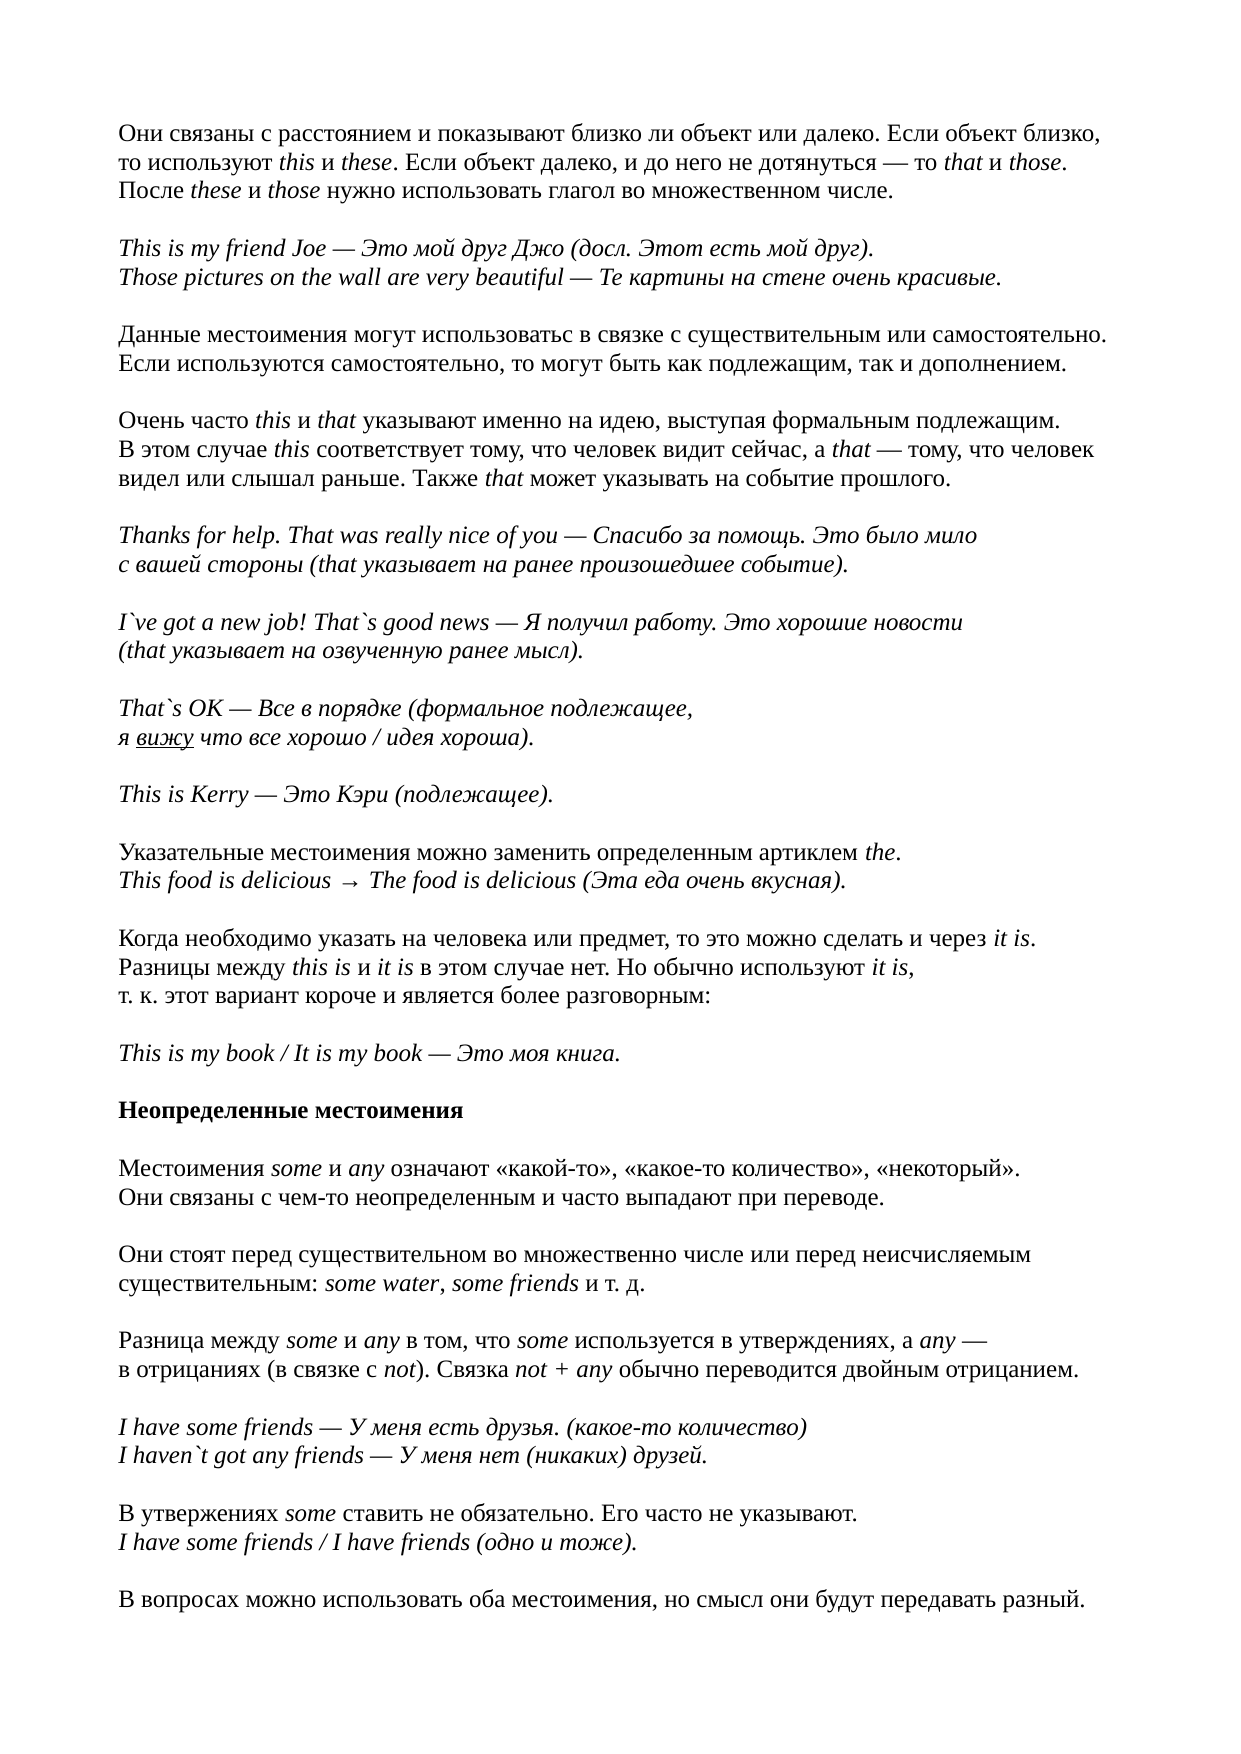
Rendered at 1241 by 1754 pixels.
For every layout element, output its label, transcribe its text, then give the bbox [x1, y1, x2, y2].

text Неопределенные местоимения [118, 1096, 1122, 1124]
text т. к. этот вариант короче и является более разговорным: [118, 981, 1122, 1009]
text Очень часто this и that указывают именно на идею, выступая формальным подлежащим. [118, 406, 1122, 434]
text (that указывает на озвученную ранее мысл). [118, 636, 1122, 664]
text В этом случае this соответствует тому, что человек видит сейчас, а that — тому, что человек видел или слышал раньше. Также that может указывать на событие прошлого. [118, 434, 1122, 492]
text Когда необходимо указать на человека или предмет, то это можно сделать и через it is. Разницы между this is и it is в этом случае нет. Но обычно используют it is, [118, 923, 1122, 981]
text This food is delicious → The food is delicious (Эта еда очень вкусная). [118, 866, 1122, 894]
text I have some friends / I have friends (одно и тоже). [118, 1527, 1122, 1556]
text с вашей стороны (that указывает на ранее произошедшее событие). [118, 549, 1122, 578]
text то используют this и these. Если объект далеко, и до него не дотянуться — то that и those. [118, 147, 1122, 176]
text This is my book / It is my book — Это моя книга. [118, 1038, 1122, 1067]
text I have some friends — У меня есть друзья. (какое-то количество) [118, 1412, 1122, 1441]
text I`ve got a new job! That`s good news — Я получил работу. Это хорошие новости [118, 607, 1122, 636]
text Those pictures on the wall are very beautiful — Те картины на стене очень красивые. [118, 262, 1122, 291]
text That`s OK — Все в порядке (формальное подлежащее, [118, 693, 1122, 722]
text В утвержениях some ставить не обязательно. Его часто не указывают. [118, 1498, 1122, 1527]
text This is Kerry — Это Кэри (подлежащее). [118, 779, 1122, 808]
text После these и those нужно использовать глагол во множественном числе. [118, 176, 1122, 204]
text Указательные местоимения можно заменить определенным артиклем the. [118, 837, 1122, 866]
text I haven`t got any friends — У меня нет (никаких) друзей. [118, 1441, 1122, 1469]
text Местоимения some и any означают «какой-то», «какое-то количество», «некоторый». [118, 1153, 1122, 1182]
text Thanks for help. That was really nice of you — Спасибо за помощь. Это было мило [118, 521, 1122, 549]
text В вопросах можно использовать оба местоимения, но смысл они будут передавать разный. [118, 1584, 1122, 1613]
text Разница между some и any в том, что some используется в утверждениях, а any — [118, 1326, 1122, 1354]
text Они связаны с чем-то неопределенным и часто выпадают при переводе. [118, 1182, 1122, 1211]
text я вижу что все хорошо / идея хороша). [118, 722, 1122, 751]
text в отрицаниях (в связке с not). Связка not + any обычно переводится двойным отрицанием. [118, 1354, 1122, 1383]
text Они стоят перед существительном во множественно числе или перед неисчисляемым существительным: some water, some friends и т. д. [118, 1239, 1122, 1297]
text Если используются самостоятельно, то могут быть как подлежащим, так и дополнением. [118, 348, 1122, 377]
text Они связаны с расстоянием и показывают близко ли объект или далеко. Если объект близко, [118, 118, 1122, 147]
text This is my friend Joe — Это мой друг Джо (досл. Этот есть мой друг). [118, 233, 1122, 262]
text Данные местоимения могут использоватьс в связке с существительным или самостоятельно. [118, 319, 1122, 348]
